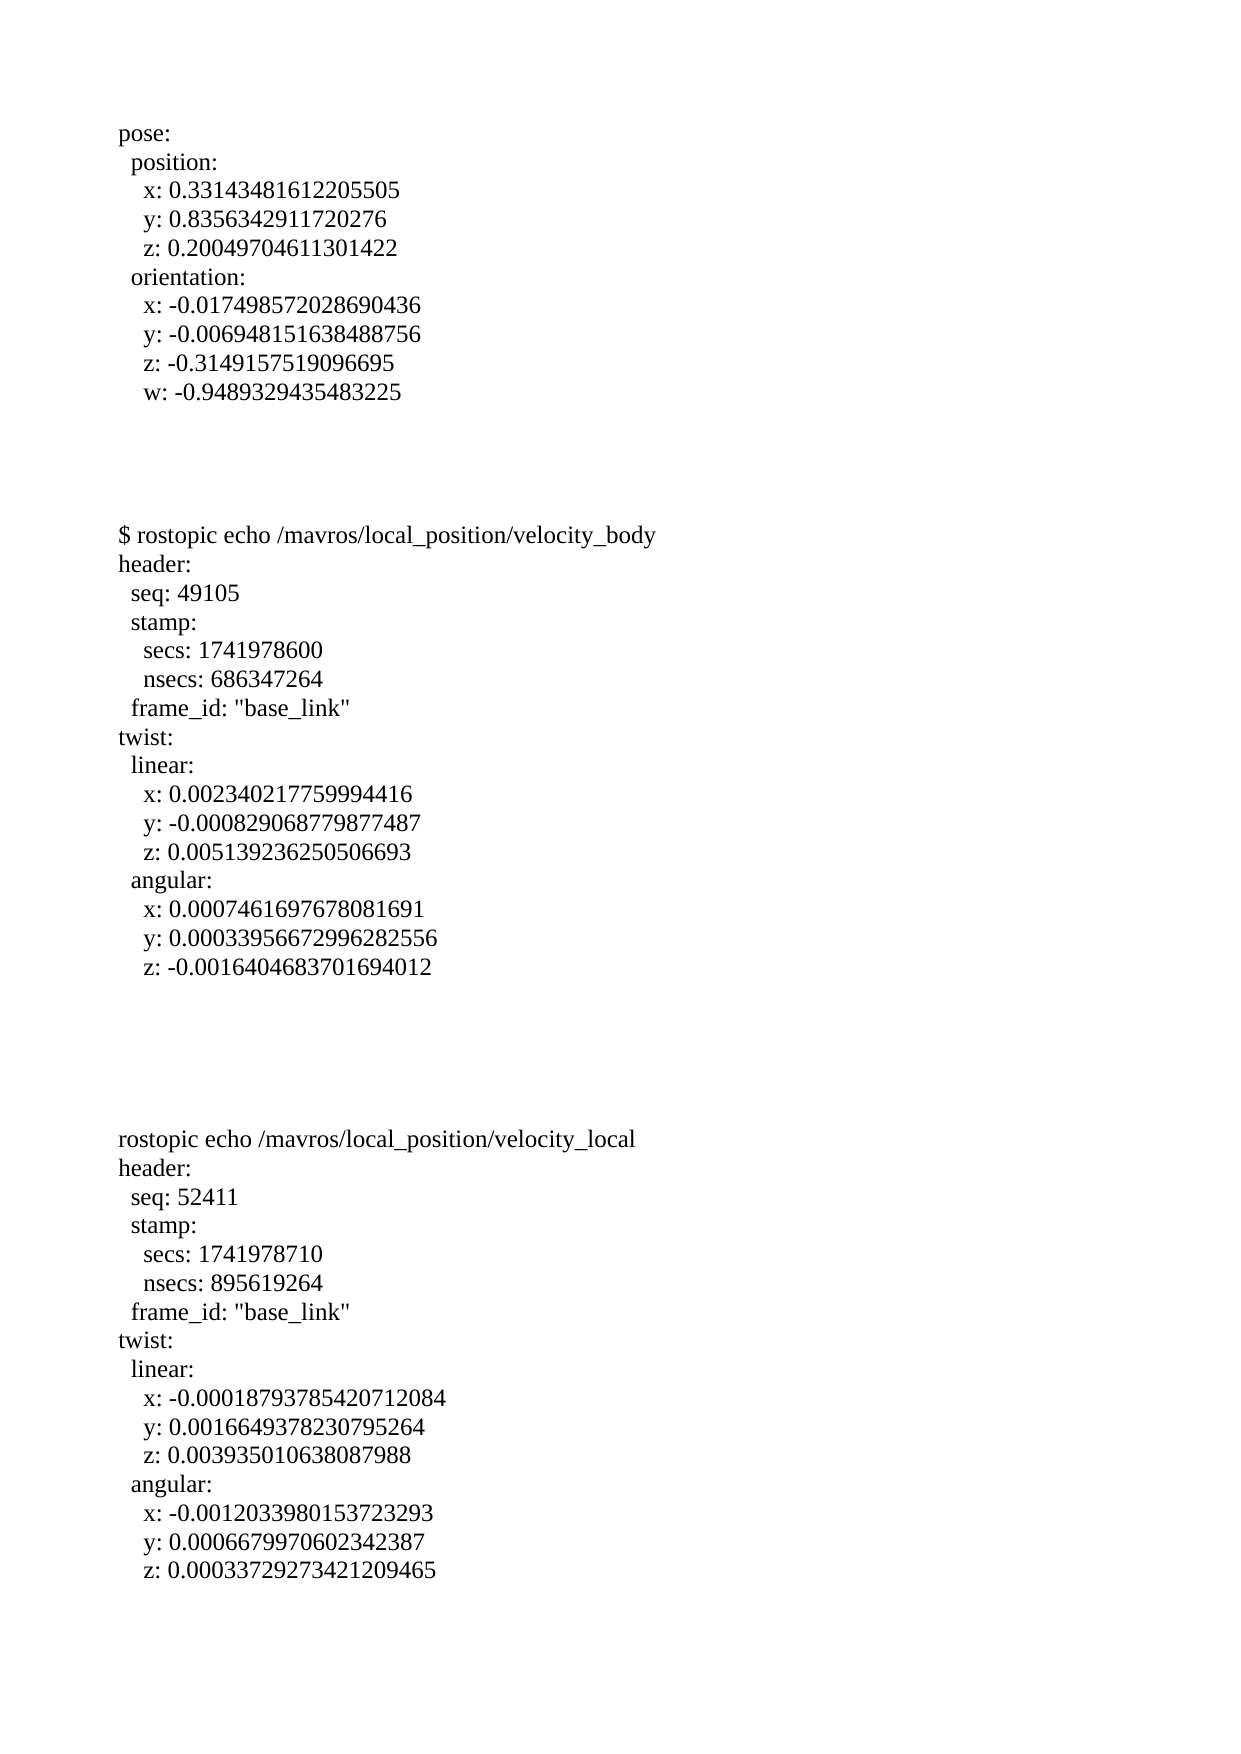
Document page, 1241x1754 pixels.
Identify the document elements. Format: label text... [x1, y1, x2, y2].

text nsecs: 895619264 [118, 1268, 1122, 1297]
text angular: [118, 1469, 1122, 1498]
text z: -0.0016404683701694012 [118, 952, 1122, 981]
text x: -0.017498572028690436 [118, 291, 1122, 319]
text w: -0.9489329435483225 [118, 377, 1122, 406]
text nsecs: 686347264 [118, 664, 1122, 693]
text z: 0.003935010638087988 [118, 1441, 1122, 1469]
text y: -0.006948151638488756 [118, 319, 1122, 348]
text orientation: [118, 262, 1122, 291]
text twist: [118, 722, 1122, 751]
text stamp: [118, 607, 1122, 636]
text x: -0.00018793785420712084 [118, 1383, 1122, 1412]
text secs: 1741978600 [118, 636, 1122, 664]
text $ rostopic echo /mavros/local_position/velocity_body [118, 521, 1122, 549]
text x: 0.002340217759994416 [118, 779, 1122, 808]
text header: [118, 1153, 1122, 1182]
text z: 0.00033729273421209465 [118, 1556, 1122, 1584]
text x: 0.33143481612205505 [118, 176, 1122, 204]
text seq: 49105 [118, 578, 1122, 607]
text header: [118, 549, 1122, 578]
text x: -0.0012033980153723293 [118, 1498, 1122, 1527]
text frame_id: "base_link" [118, 693, 1122, 722]
text z: 0.005139236250506693 [118, 837, 1122, 866]
text y: 0.0016649378230795264 [118, 1412, 1122, 1441]
text linear: [118, 1354, 1122, 1383]
text x: 0.0007461697678081691 [118, 894, 1122, 923]
text position: [118, 147, 1122, 176]
text z: -0.3149157519096695 [118, 348, 1122, 377]
text rostopic echo /mavros/local_position/velocity_local [118, 1124, 1122, 1153]
text frame_id: "base_link" [118, 1297, 1122, 1326]
text seq: 52411 [118, 1182, 1122, 1211]
text z: 0.20049704611301422 [118, 233, 1122, 262]
text stamp: [118, 1211, 1122, 1239]
text angular: [118, 866, 1122, 894]
text y: 0.00033956672996282556 [118, 923, 1122, 952]
text linear: [118, 751, 1122, 779]
text twist: [118, 1326, 1122, 1354]
text secs: 1741978710 [118, 1239, 1122, 1268]
text y: -0.000829068779877487 [118, 808, 1122, 837]
text y: 0.8356342911720276 [118, 204, 1122, 233]
text pose: [118, 118, 1122, 147]
text y: 0.0006679970602342387 [118, 1527, 1122, 1556]
